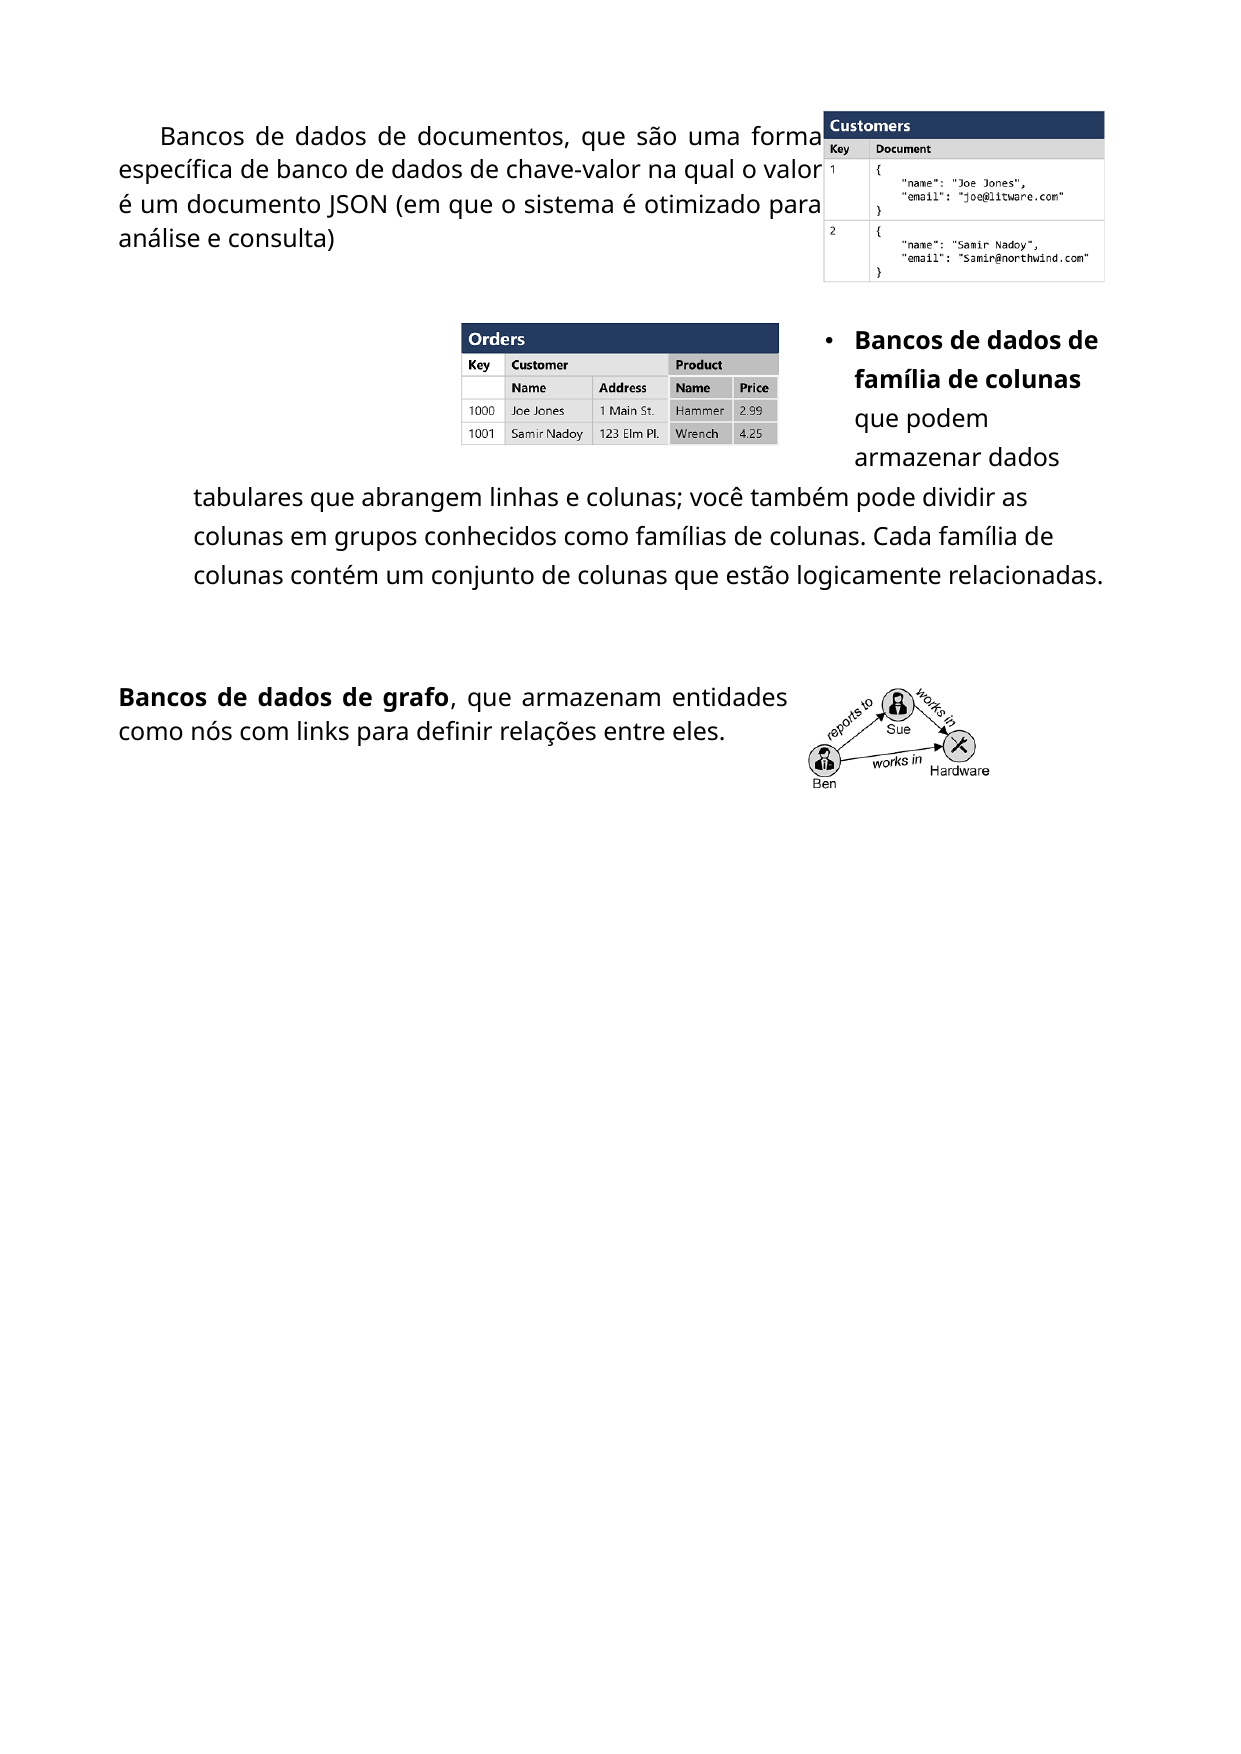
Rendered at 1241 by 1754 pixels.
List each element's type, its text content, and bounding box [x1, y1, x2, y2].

text Bancos de dados de documentos, que são uma forma específica de banco de dados de chave-valor na qual o valor é um documento JSON (em que o sistema é otimizado para análise e consulta) [118, 118, 823, 254]
list Bancos de dados de família de colunas que podem armazenar dados tabulares que abrangem linhas e colunas; você também pode dividir as colunas em grupos conhecidos como famílias de colunas. Cada família de colunas contém um conjunto de colunas que estão logicamente relacionadas. [164, 322, 1122, 592]
picture [461, 322, 780, 448]
text [1010, 679, 1122, 747]
picture [788, 656, 1010, 809]
text Bancos de dados de grafo, que armazenam entidades como nós com links para definir relações entre eles. [118, 679, 788, 747]
picture [823, 110, 1105, 285]
